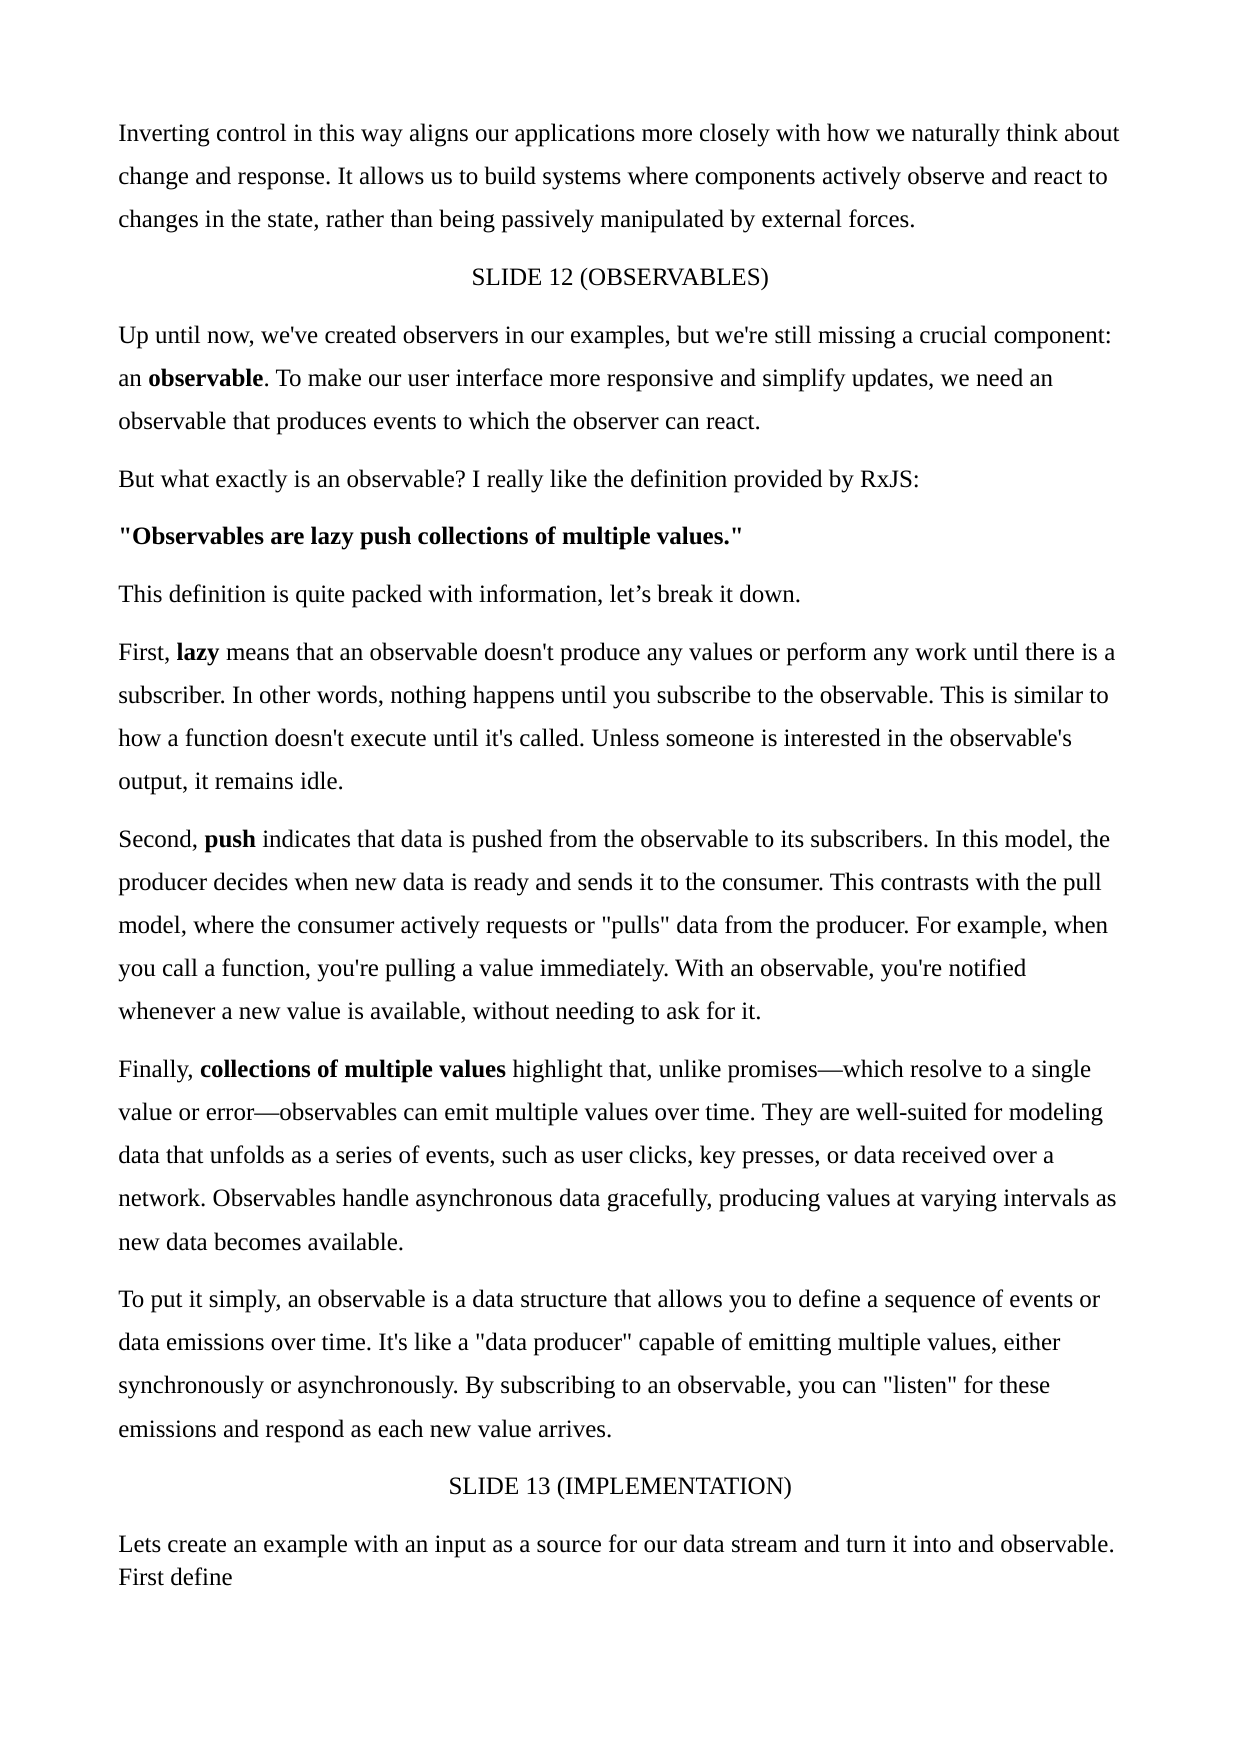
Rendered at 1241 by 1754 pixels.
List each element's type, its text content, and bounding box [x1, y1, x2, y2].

text SLIDE 12 (OBSERVABLES) [118, 262, 1122, 291]
text SLIDE 13 (IMPLEMENTATION) [118, 1471, 1122, 1500]
text "Observables are lazy push collections of multiple values." [118, 521, 1122, 550]
text Inverting control in this way aligns our applications more closely with how we naturally think about change and response. It allows us to build systems where components actively observe and react to changes in the state, rather than being passively manipulated by external forces. [118, 118, 1122, 233]
text Lets create an example with an input as a source for our data stream and turn it into and observable. First define [118, 1529, 1122, 1591]
text This definition is quite packed with information, let’s break it down. [118, 579, 1122, 608]
text Second, push indicates that data is pushed from the observable to its subscribers. In this model, the producer decides when new data is ready and sends it to the consumer. This contrasts with the pull model, where the consumer actively requests or "pulls" data from the producer. For example, when you call a function, you're pulling a value immediately. With an observable, you're notified whenever a new value is available, without needing to ask for it. [118, 824, 1122, 1025]
text First, lazy means that an observable doesn't produce any values or perform any work until there is a subscriber. In other words, nothing happens until you subscribe to the observable. This is similar to how a function doesn't execute until it's called. Unless someone is interested in the observable's output, it remains idle. [118, 637, 1122, 795]
text To put it simply, an observable is a data structure that allows you to define a sequence of events or data emissions over time. It's like a "data producer" capable of emitting multiple values, either synchronously or asynchronously. By subscribing to an observable, you can "listen" for these emissions and respond as each new value arrives. [118, 1284, 1122, 1442]
text But what exactly is an observable? I really like the definition provided by RxJS: [118, 464, 1122, 492]
text Up until now, we've created observers in our examples, but we're still missing a crucial component: an observable. To make our user interface more responsive and simplify updates, we need an observable that produces events to which the observer can react. [118, 320, 1122, 435]
text Finally, collections of multiple values highlight that, unlike promises—which resolve to a single value or error—observables can emit multiple values over time. They are well-suited for modeling data that unfolds as a series of events, such as user clicks, key presses, or data received over a network. Observables handle asynchronous data gracefully, producing values at varying intervals as new data becomes available. [118, 1054, 1122, 1255]
